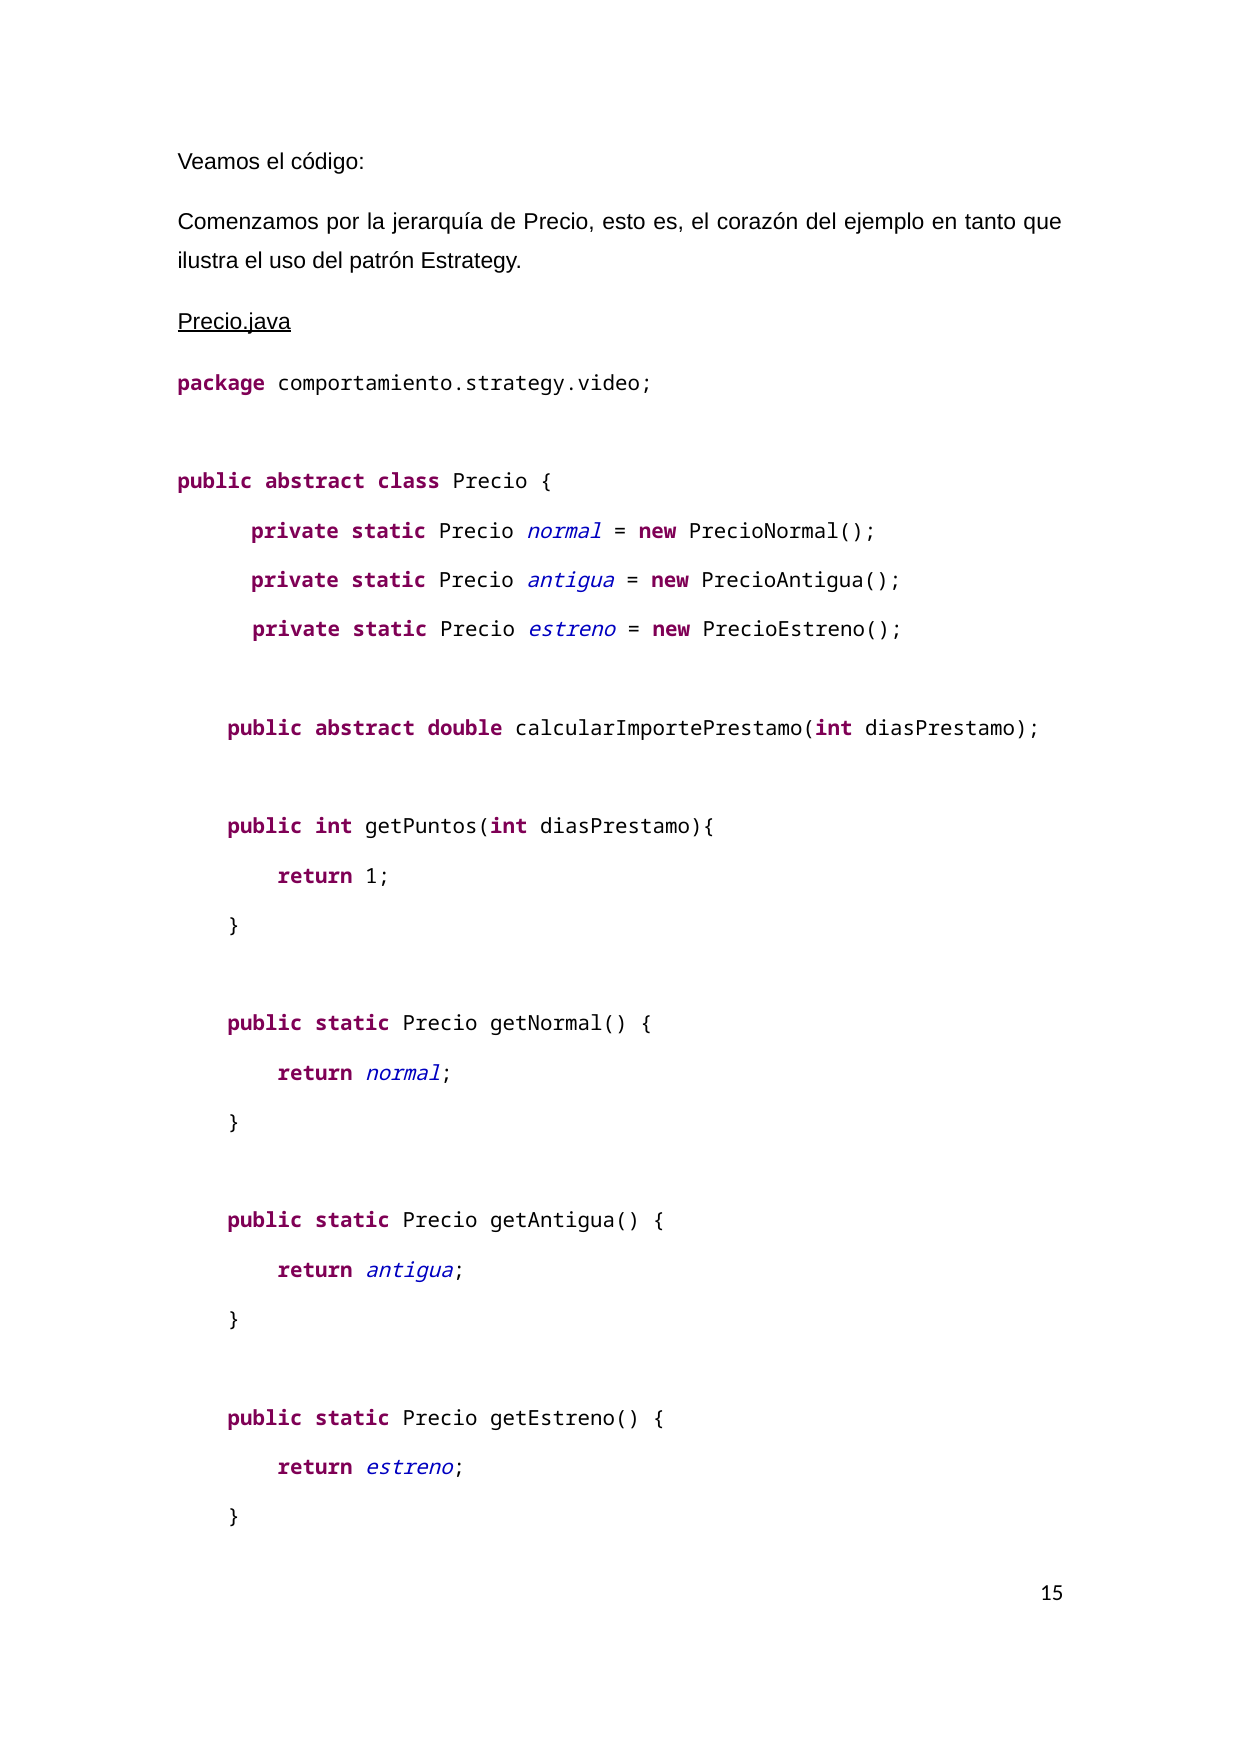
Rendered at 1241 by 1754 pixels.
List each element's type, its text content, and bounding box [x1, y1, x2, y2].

text public abstract class Precio { [177, 467, 1063, 495]
text return 1; [177, 861, 1063, 889]
text return normal; [177, 1058, 1063, 1086]
text private static Precio antigua = new PrecioAntigua(); [177, 565, 1063, 593]
text return antigua; [177, 1255, 1063, 1283]
text package comportamiento.strategy.video; [177, 368, 1063, 396]
text Precio.java [177, 308, 1063, 334]
text Veamos el código: [177, 148, 1063, 174]
text public int getPuntos(int diasPrestamo){ [177, 811, 1063, 840]
text } [177, 1304, 1063, 1333]
text return estreno; [177, 1452, 1063, 1480]
text Comenzamos por la jerarquía de Precio, esto es, el corazón del ejemplo en tanto que ilustra el uso del patrón Estrategy. [177, 208, 1063, 274]
text private static Precio normal = new PrecioNormal(); [177, 516, 1063, 544]
text } [177, 1107, 1063, 1136]
text } [177, 1501, 1063, 1530]
text public static Precio getAntigua() { [177, 1206, 1063, 1234]
text public static Precio getEstreno() { [177, 1403, 1063, 1431]
text public static Precio getNormal() { [177, 1008, 1063, 1037]
text public abstract double calcularImportePrestamo(int diasPrestamo); [177, 713, 1063, 741]
text } [177, 910, 1063, 938]
text private static Precio estreno = new PrecioEstreno(); [177, 614, 1063, 643]
